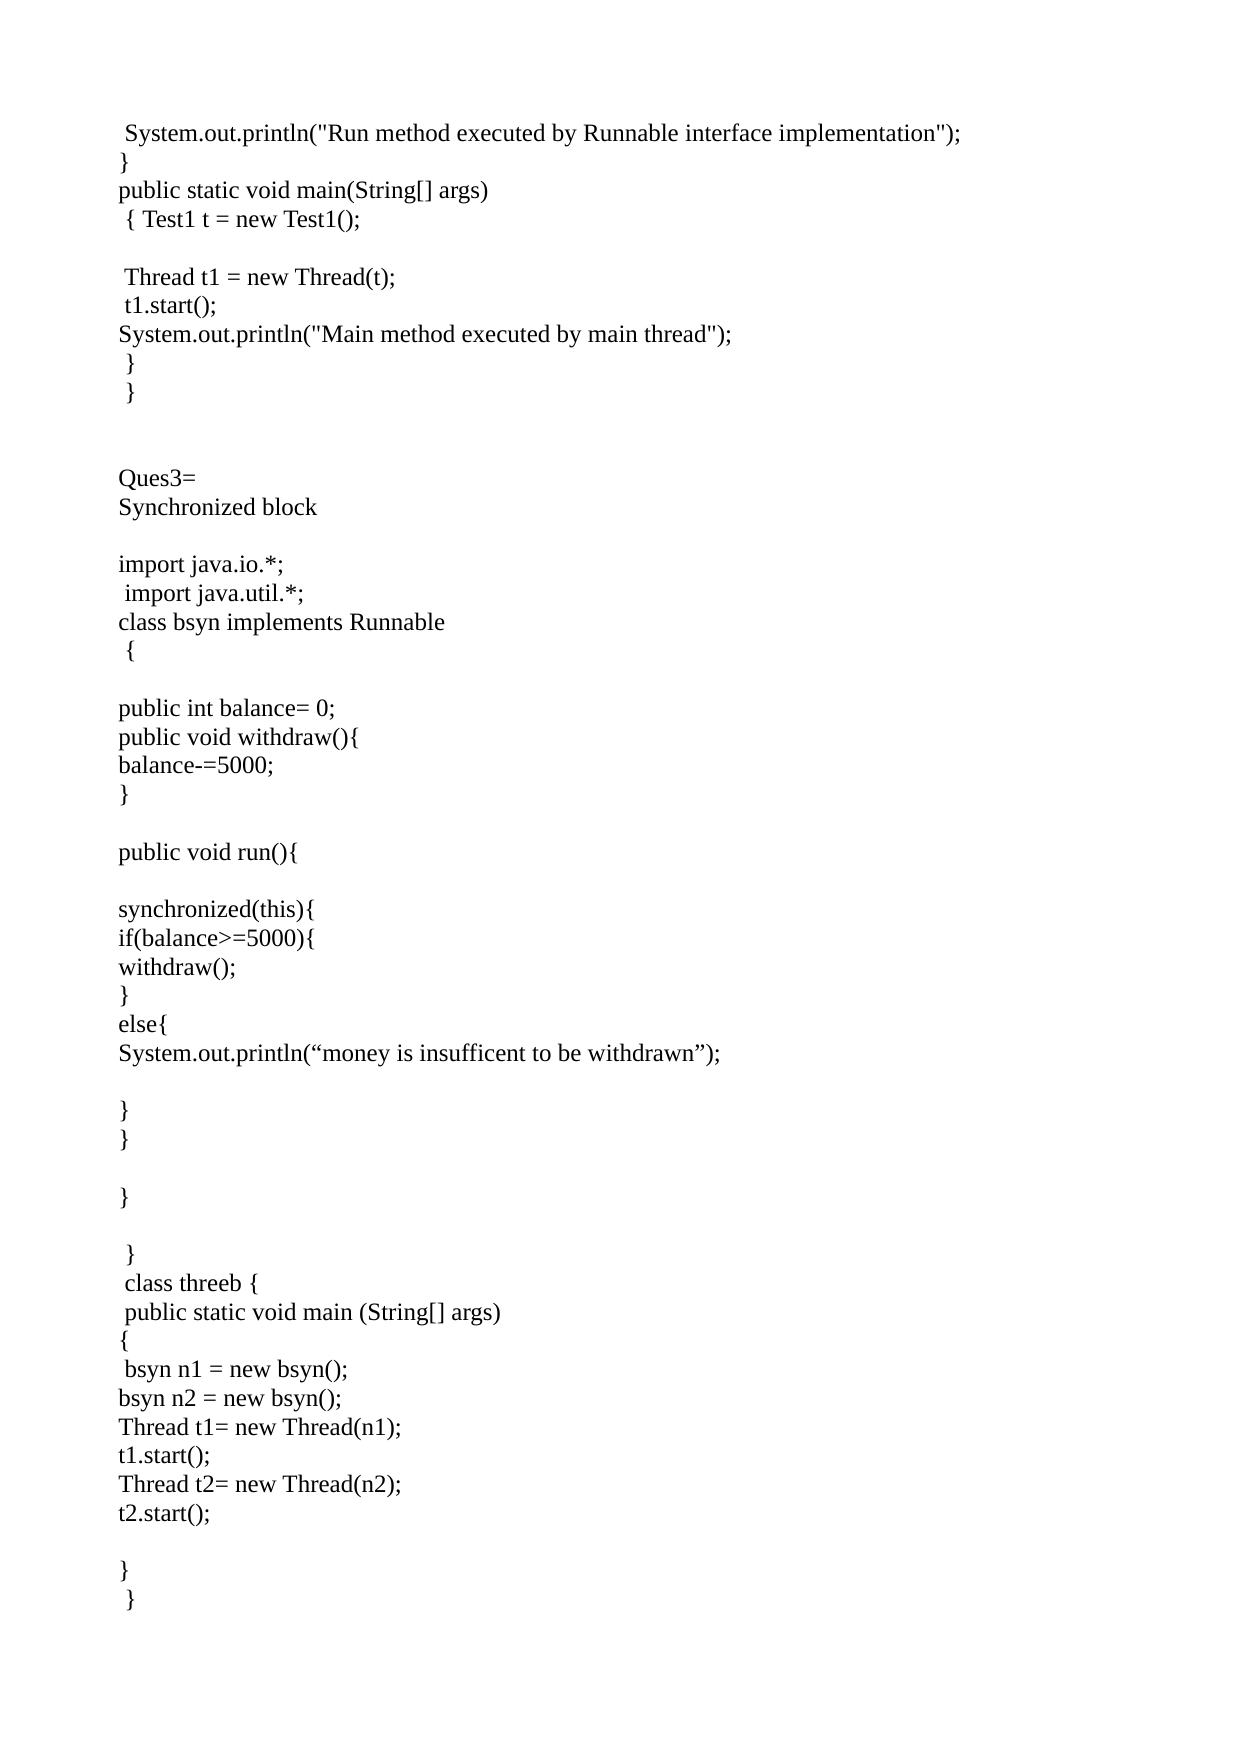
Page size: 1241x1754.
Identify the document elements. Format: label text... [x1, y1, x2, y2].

text System.out.println("Main method executed by main thread"); [118, 319, 1122, 348]
text } [118, 348, 1122, 377]
text } [118, 1182, 1122, 1211]
text public int balance= 0; [118, 693, 1122, 722]
text Ques3= [118, 463, 1122, 492]
text class bsyn implements Runnable [118, 607, 1122, 636]
text } [118, 779, 1122, 808]
text t1.start(); [118, 291, 1122, 319]
text synchronized(this){ [118, 894, 1122, 923]
text import java.util.*; [118, 578, 1122, 607]
text class threeb { [118, 1268, 1122, 1297]
text { Test1 t = new Test1(); [118, 204, 1122, 233]
text Thread t2= new Thread(n2); [118, 1469, 1122, 1498]
text if(balance>=5000){ [118, 923, 1122, 952]
text balance-=5000; [118, 751, 1122, 779]
text public void run(){ [118, 837, 1122, 866]
text Thread t1= new Thread(n1); [118, 1412, 1122, 1441]
text { [118, 1326, 1122, 1354]
text } [118, 1239, 1122, 1268]
text public static void main (String[] args) [118, 1297, 1122, 1326]
text System.out.println("Run method executed by Runnable interface implementation"); [118, 118, 1122, 147]
text public static void main(String[] args) [118, 176, 1122, 204]
text public void withdraw(){ [118, 722, 1122, 751]
text bsyn n1 = new bsyn(); [118, 1354, 1122, 1383]
text bsyn n2 = new bsyn(); [118, 1383, 1122, 1412]
text } [118, 1124, 1122, 1153]
text t2.start(); [118, 1498, 1122, 1527]
text } [118, 981, 1122, 1009]
text } [118, 1556, 1122, 1584]
text t1.start(); [118, 1441, 1122, 1469]
text } [118, 147, 1122, 176]
text import java.io.*; [118, 549, 1122, 578]
text else{ [118, 1009, 1122, 1038]
text } [118, 377, 1122, 434]
text } [118, 1096, 1122, 1124]
text } [118, 1584, 1122, 1613]
text { [118, 636, 1122, 664]
text System.out.println(“money is insufficent to be withdrawn”); [118, 1038, 1122, 1067]
text Synchronized block [118, 492, 1122, 521]
text Thread t1 = new Thread(t); [118, 262, 1122, 291]
text withdraw(); [118, 952, 1122, 981]
